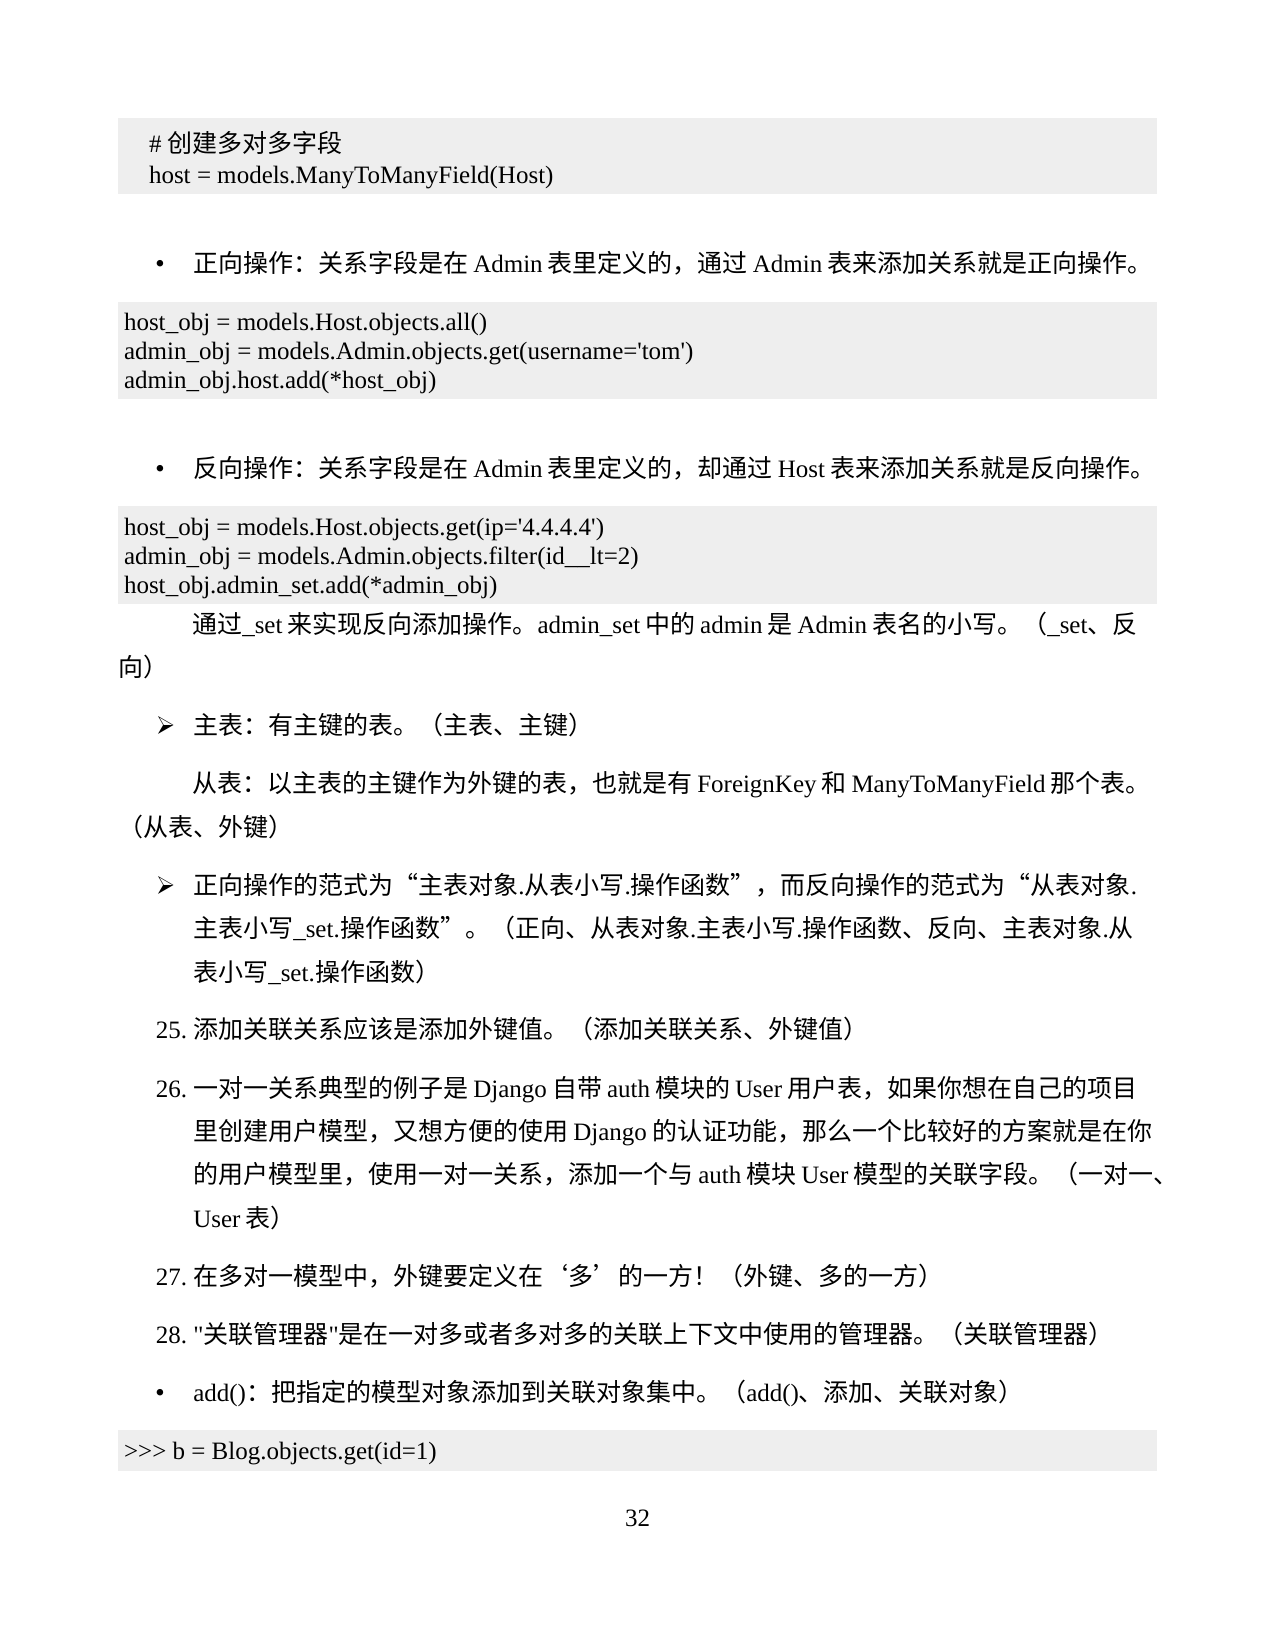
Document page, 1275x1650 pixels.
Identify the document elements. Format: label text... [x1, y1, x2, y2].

text 通过_set来实现反向添加操作。admin_set中的admin是Admin表名的小写。（_set、反向） [118, 604, 1157, 684]
list 主表：有主键的表。（主表、主键） [156, 706, 1157, 742]
list add()：把指定的模型对象添加到关联对象集中。（add()、添加、关联对象） [156, 1372, 1157, 1409]
list "关联管理器"是在一对多或者多对多的关联上下文中使用的管理器。（关联管理器） [156, 1314, 1157, 1351]
table_header >>> b = Blog.objects.get(id=1) [118, 1430, 1157, 1471]
list 正向操作：关系字段是在Admin表里定义的，通过Admin表来添加关系就是正向操作。 [156, 244, 1157, 280]
list 一对一关系典型的例子是Django自带auth模块的User用户表，如果你想在自己的项目里创建用户模型，又想方便的使用Django的认证功能，那么一个比较好的方案就是在你的用户模型里，使用一对一关系，添加一个与auth模块User模型的关联字段。（一对一、User表） [156, 1068, 1157, 1234]
list 正向操作的范式为“主表对象.从表小写.操作函数”，而反向操作的范式为“从表对象.主表小写_set.操作函数”。（正向、从表对象.主表小写.操作函数、反向、主表对象.从表小写_set.操作函数） [156, 865, 1157, 988]
table_header host_obj = models.Host.objects.all() admin_obj = models.Admin.objects.get(username='tom') admin_obj.host.add(*host_obj) [118, 302, 1157, 399]
list 反向操作：关系字段是在Admin表里定义的，却通过Host表来添加关系就是反向操作。 [156, 448, 1157, 485]
text 从表：以主表的主键作为外键的表，也就是有ForeignKey和ManyToManyField那个表。（从表、外键） [118, 764, 1157, 843]
table_header host_obj = models.Host.objects.get(ip='4.4.4.4') admin_obj = models.Admin.objects.filter(id__lt=2) host_obj.admin_set.add(*admin_obj) [118, 506, 1157, 604]
table_header # 创建多对多字段 host = models.ManyToManyField(Host) [118, 118, 1157, 194]
list 在多对一模型中，外键要定义在‘多’的一方！（外键、多的一方） [156, 1256, 1157, 1293]
list 添加关联关系应该是添加外键值。（添加关联关系、外键值） [156, 1010, 1157, 1046]
